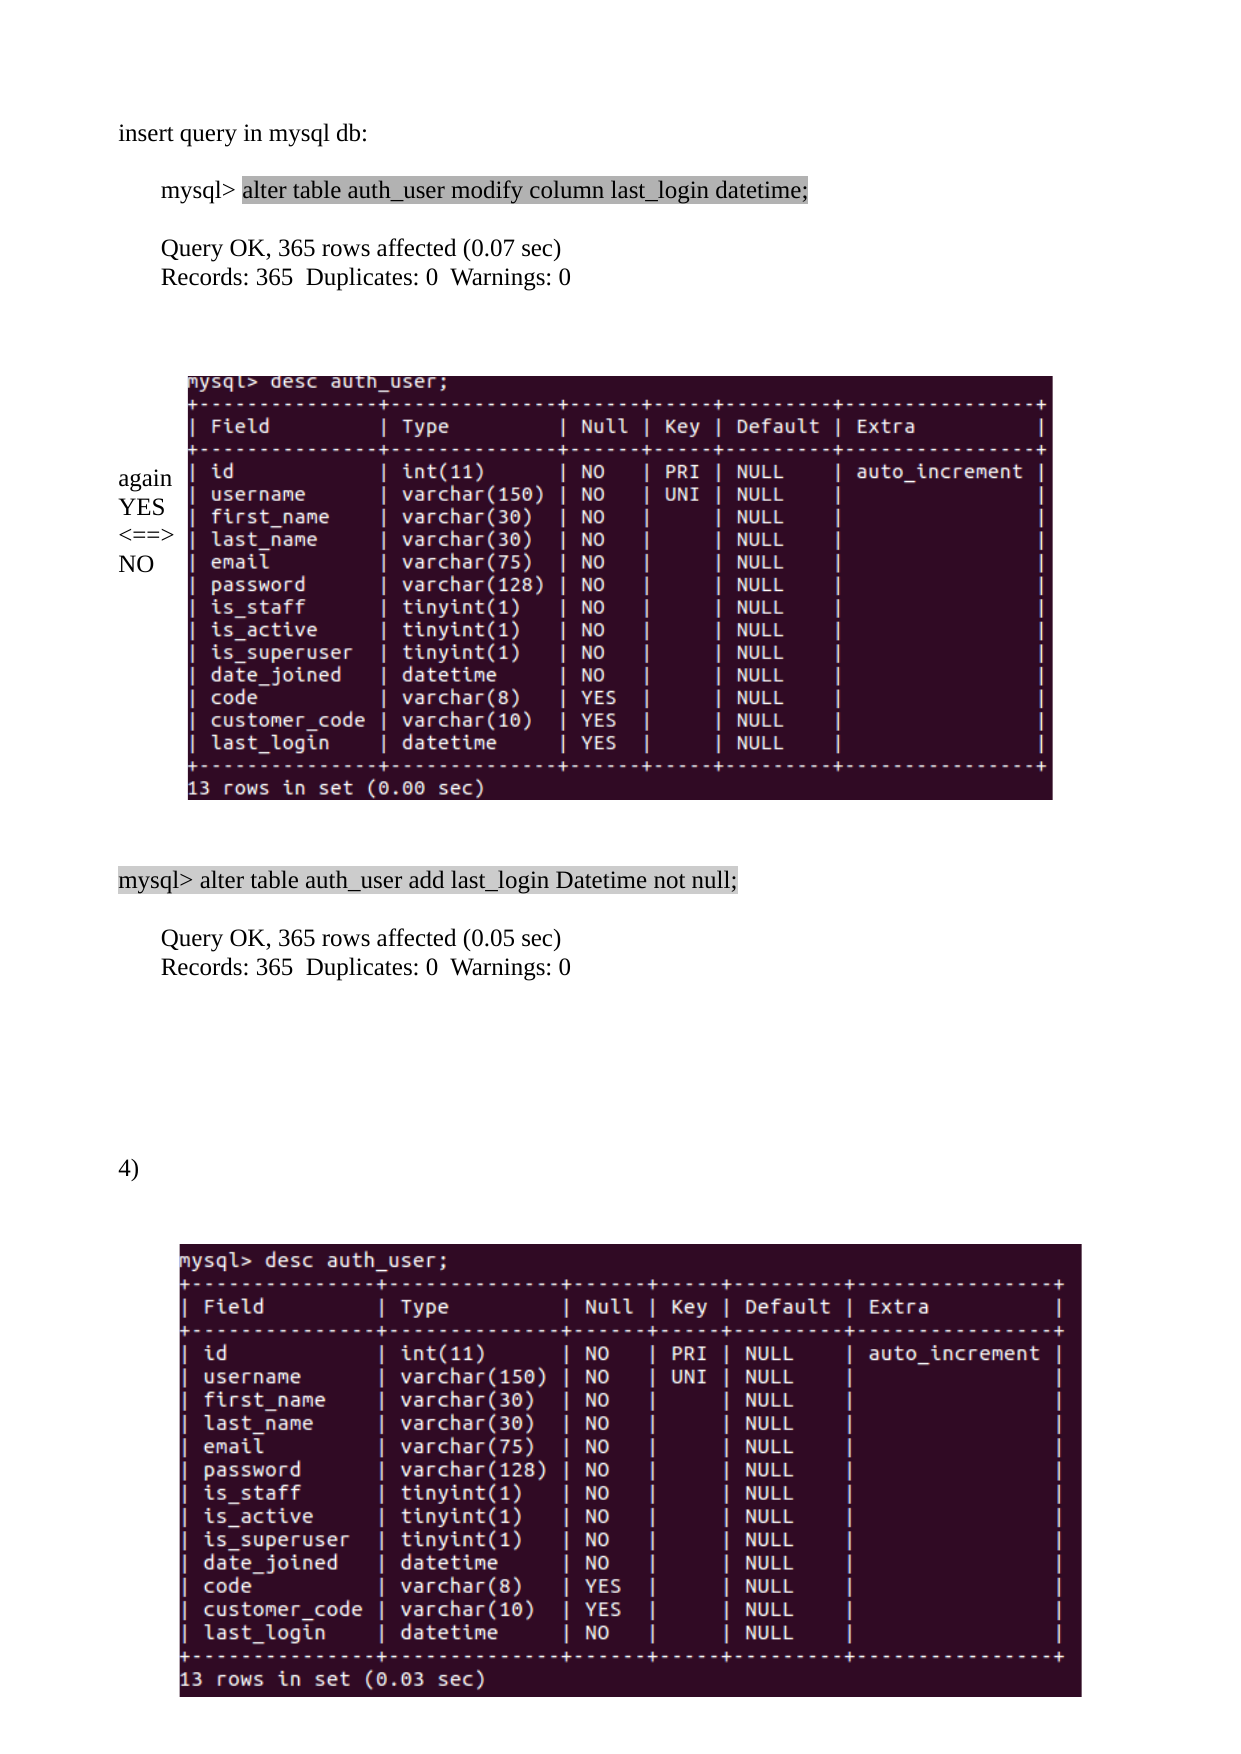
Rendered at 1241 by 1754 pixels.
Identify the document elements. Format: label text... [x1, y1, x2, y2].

text mysql> alter table auth_user add last_login Datetime not null; [118, 866, 1122, 894]
text 4) [118, 1153, 1122, 1182]
text Query OK, 365 rows affected (0.05 sec) [118, 923, 1122, 952]
picture [187, 376, 1053, 800]
text insert query in mysql db: [118, 118, 1122, 147]
text Records: 365 Duplicates: 0 Warnings: 0 [118, 262, 1122, 291]
text mysql> alter table auth_user modify column last_login datetime; [118, 176, 1122, 204]
picture [179, 1244, 1082, 1697]
text Records: 365 Duplicates: 0 Warnings: 0 [118, 952, 1122, 981]
text again YES <==> NO [118, 463, 187, 578]
text [1053, 463, 1122, 578]
text Query OK, 365 rows affected (0.07 sec) [118, 233, 1122, 262]
